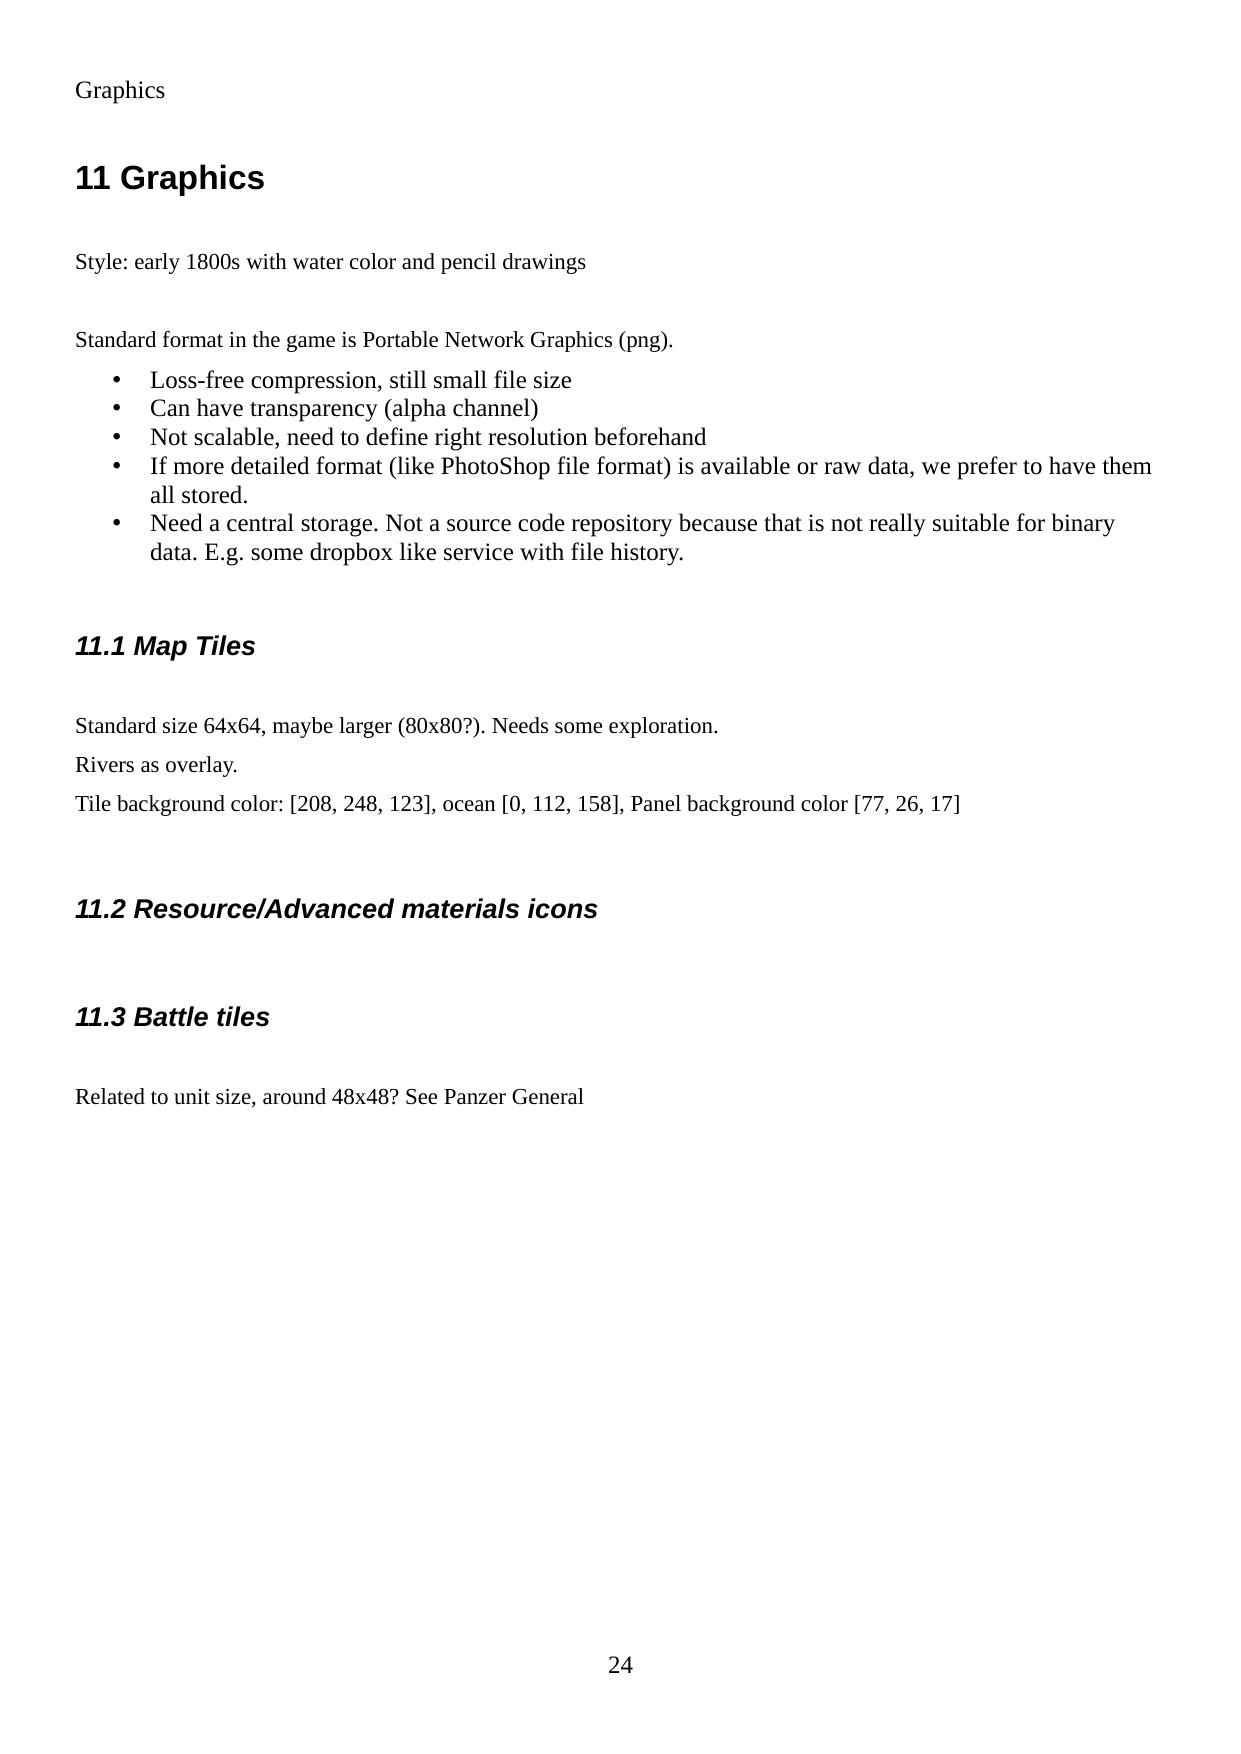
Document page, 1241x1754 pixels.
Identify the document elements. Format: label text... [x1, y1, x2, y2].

text Rivers as overlay. [75, 751, 1166, 778]
text Standard size 64x64, maybe larger (80x80?). Needs some exploration. [75, 712, 1166, 739]
text Tile background color: [208, 248, 123], ocean [0, 112, 158], Panel background color [77, 26, 17] [75, 790, 1166, 817]
list Can have transparency (alpha channel) [112, 393, 1166, 422]
text Standard format in the game is Portable Network Graphics (png). [75, 326, 1166, 352]
subtitle Graphics [75, 158, 1166, 197]
subtitle Battle tiles [75, 1001, 1166, 1032]
list Loss-free compression, still small file size [112, 365, 1166, 393]
list Need a central storage. Not a source code repository because that is not really suitable for binary data. E.g. some dropbox like service with file history. [112, 508, 1166, 566]
text Related to unit size, around 48x48? See Panzer General [75, 1083, 1166, 1109]
text Style: early 1800s with water color and pencil drawings [75, 248, 1166, 274]
list If more detailed format (like PhotoShop file format) is available or raw data, we prefer to have them all stored. [112, 451, 1166, 508]
list Not scalable, need to define right resolution beforehand [112, 422, 1166, 451]
subtitle Map Tiles [75, 630, 1166, 661]
subtitle Resource/Advanced materials icons [75, 893, 1166, 924]
